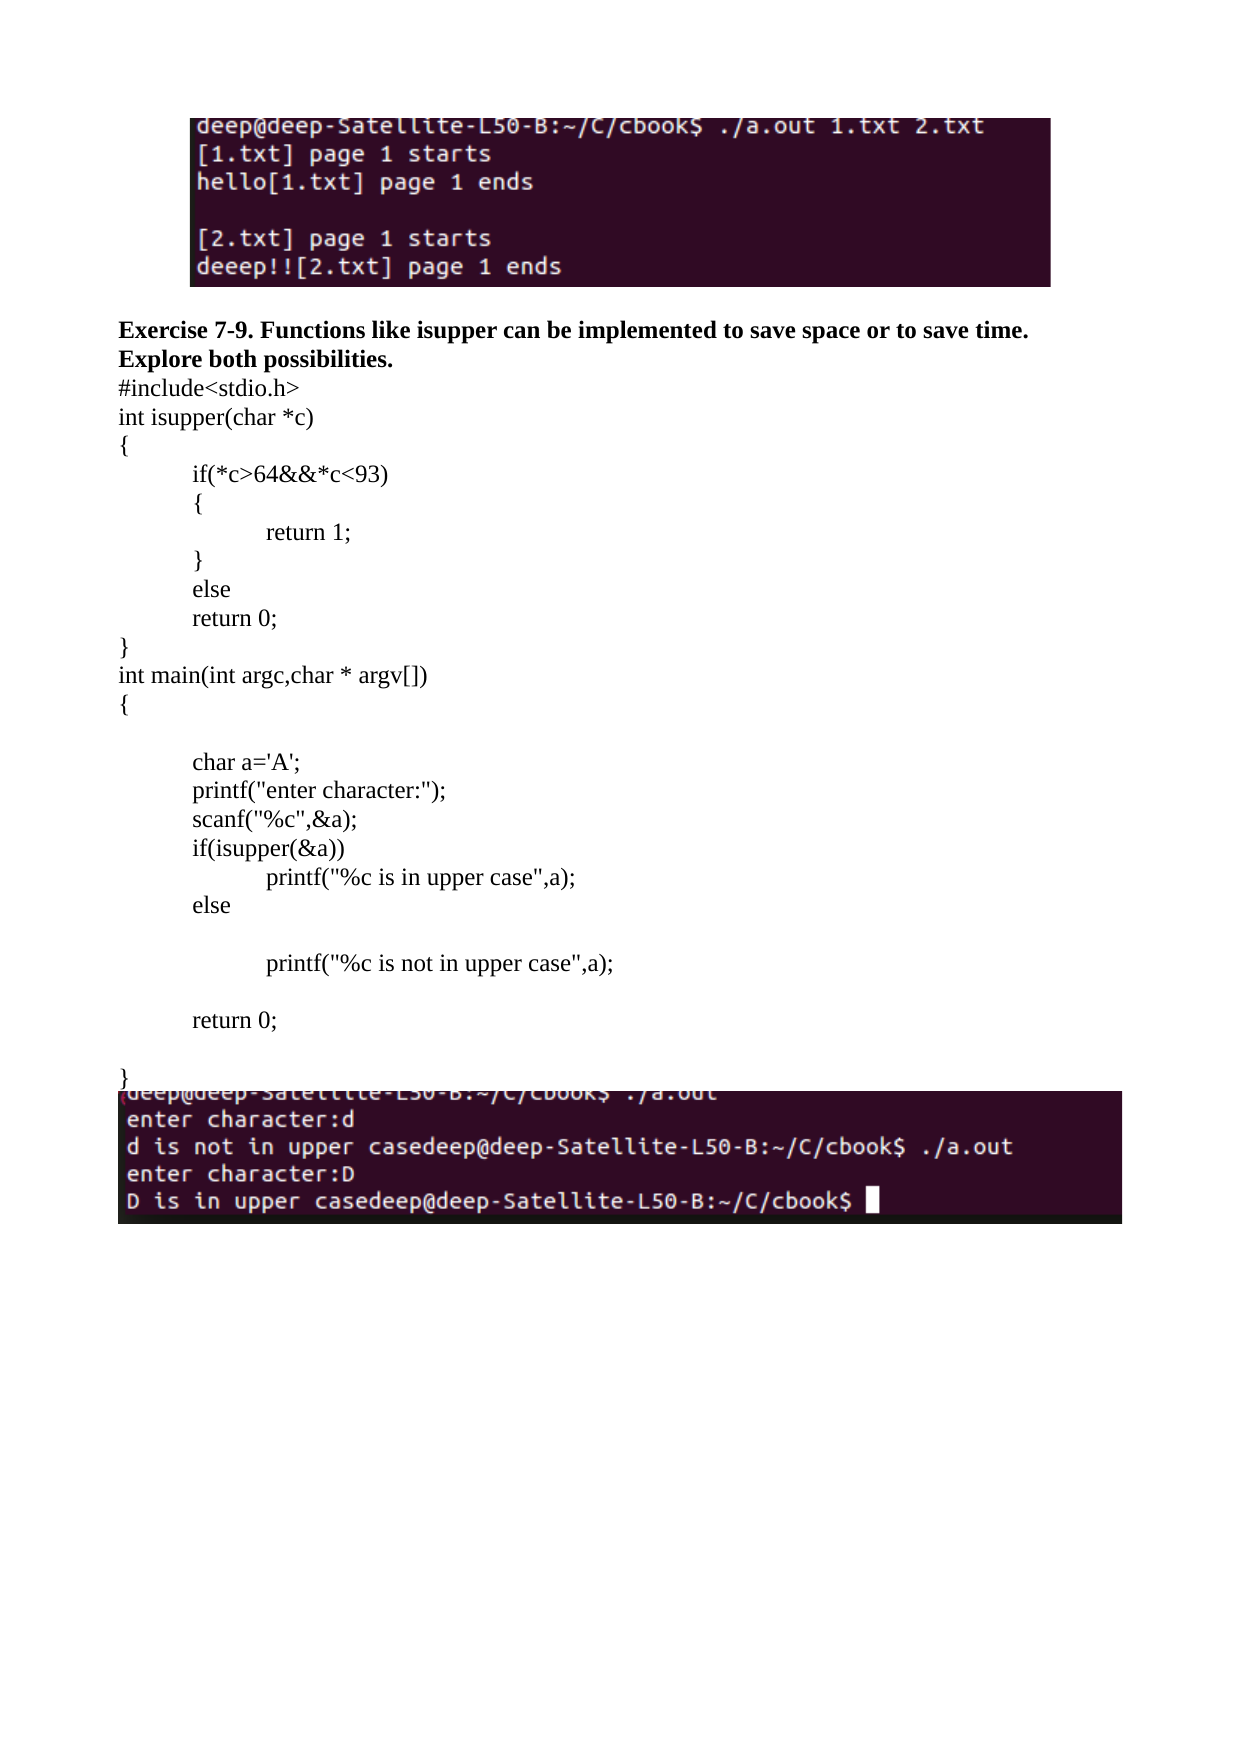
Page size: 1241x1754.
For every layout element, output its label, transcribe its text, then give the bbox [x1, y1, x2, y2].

text scanf("%c",&a); [118, 804, 1122, 833]
text printf("%c is in upper case",a); [118, 862, 1122, 891]
text if(*c>64&&*c<93) [118, 459, 1122, 488]
text } [118, 632, 1122, 661]
text return 1; [118, 517, 1122, 546]
text else [118, 574, 1122, 603]
picture [118, 1091, 1123, 1224]
text int isupper(char *c) [118, 402, 1122, 431]
text return 0; [118, 603, 1122, 632]
text printf("%c is not in upper case",a); [118, 948, 1122, 977]
text } [118, 546, 1122, 574]
text else [118, 891, 1122, 919]
text Exercise 7-9. Functions like isupper can be implemented to save space or to save time. [118, 316, 1122, 344]
text return 0; [118, 1006, 1122, 1034]
text Explore both possibilities. [118, 344, 1122, 373]
picture [189, 118, 1051, 287]
text { [118, 488, 1122, 517]
text #include<stdio.h> [118, 373, 1122, 402]
text int main(int argc,char * argv[]) [118, 661, 1122, 689]
text char a='A'; [118, 747, 1122, 776]
text printf("enter character:"); [118, 776, 1122, 804]
text { [118, 689, 1122, 718]
text if(isupper(&a)) [118, 833, 1122, 862]
text } [118, 1063, 1122, 1091]
text { [118, 431, 1122, 459]
